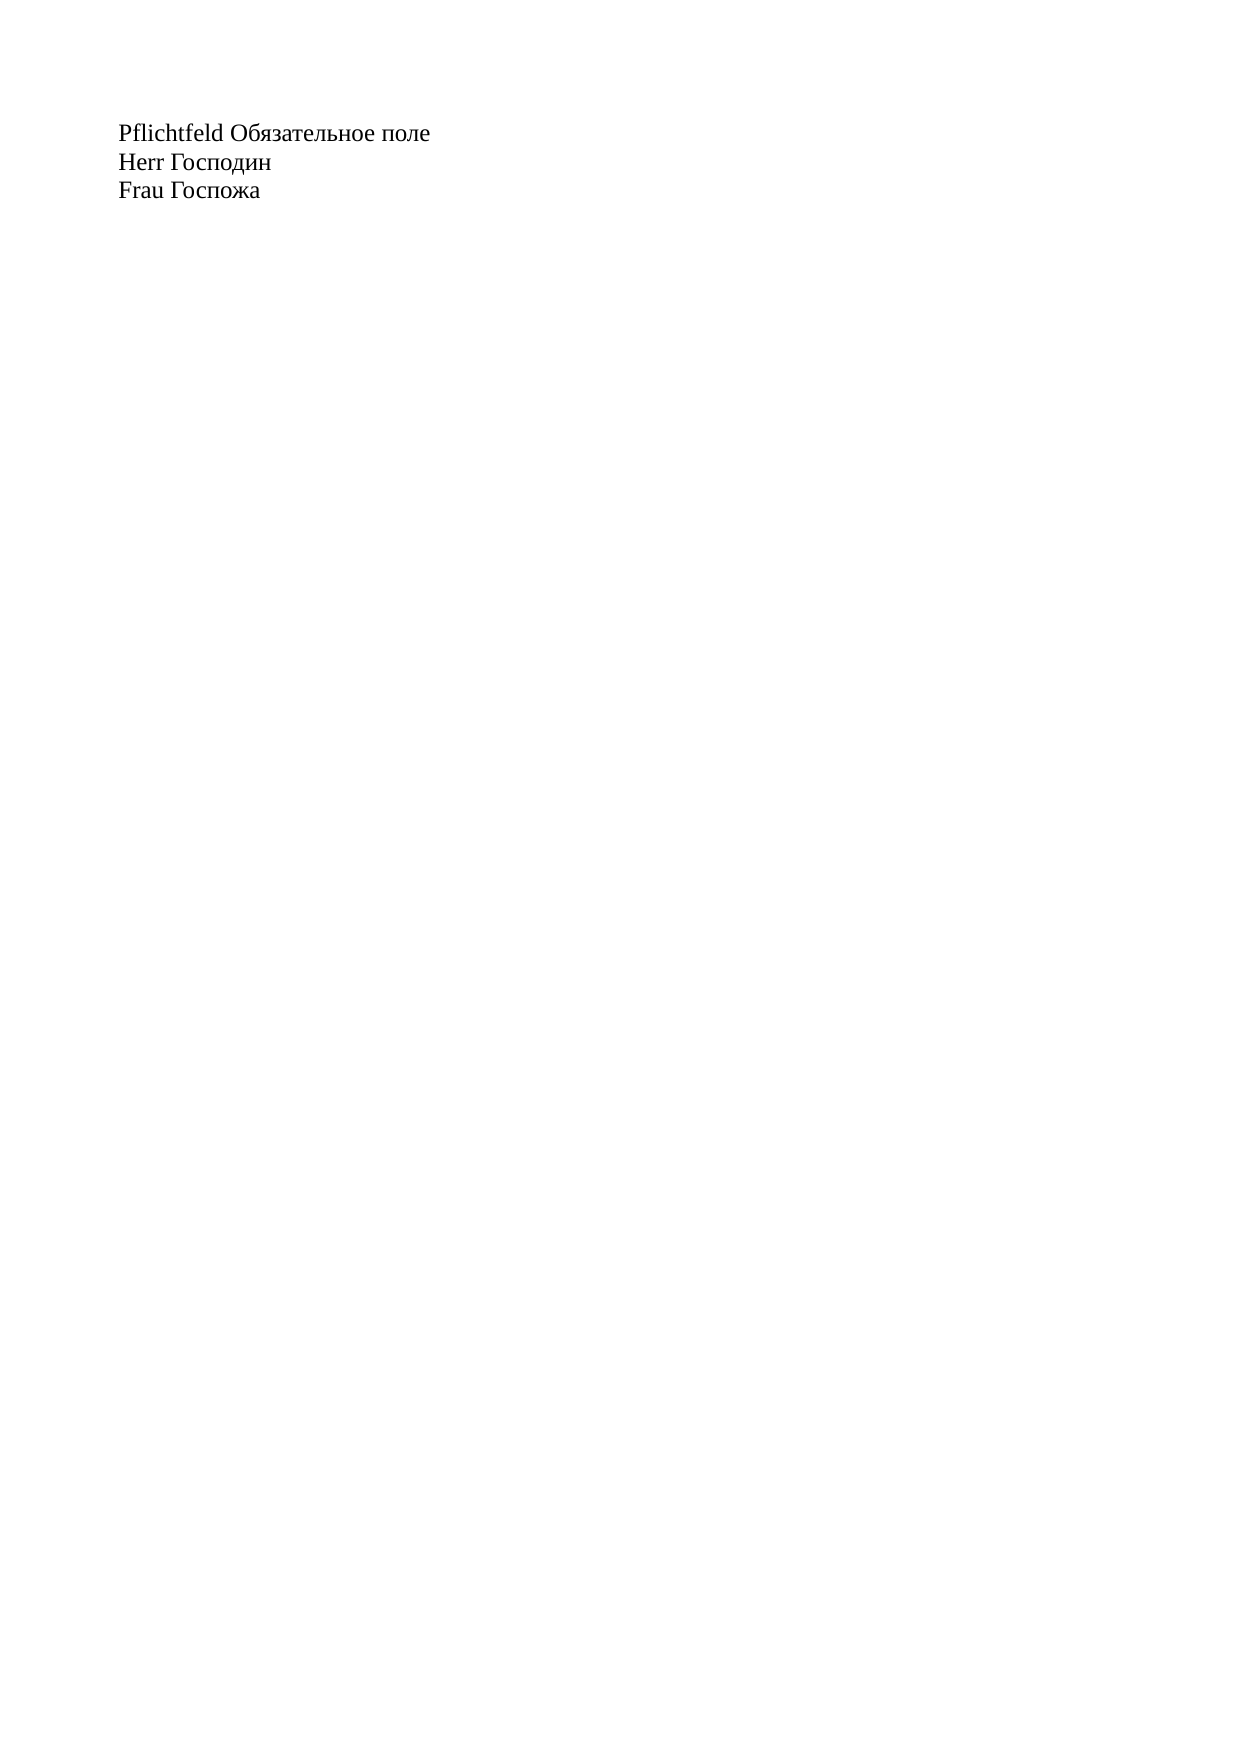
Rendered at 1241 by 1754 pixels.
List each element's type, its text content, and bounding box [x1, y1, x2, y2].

text Pflichtfeld Обязательное поле [118, 118, 1122, 147]
text Frau Госпожа [118, 176, 1122, 204]
text Herr Господин [118, 147, 1122, 176]
